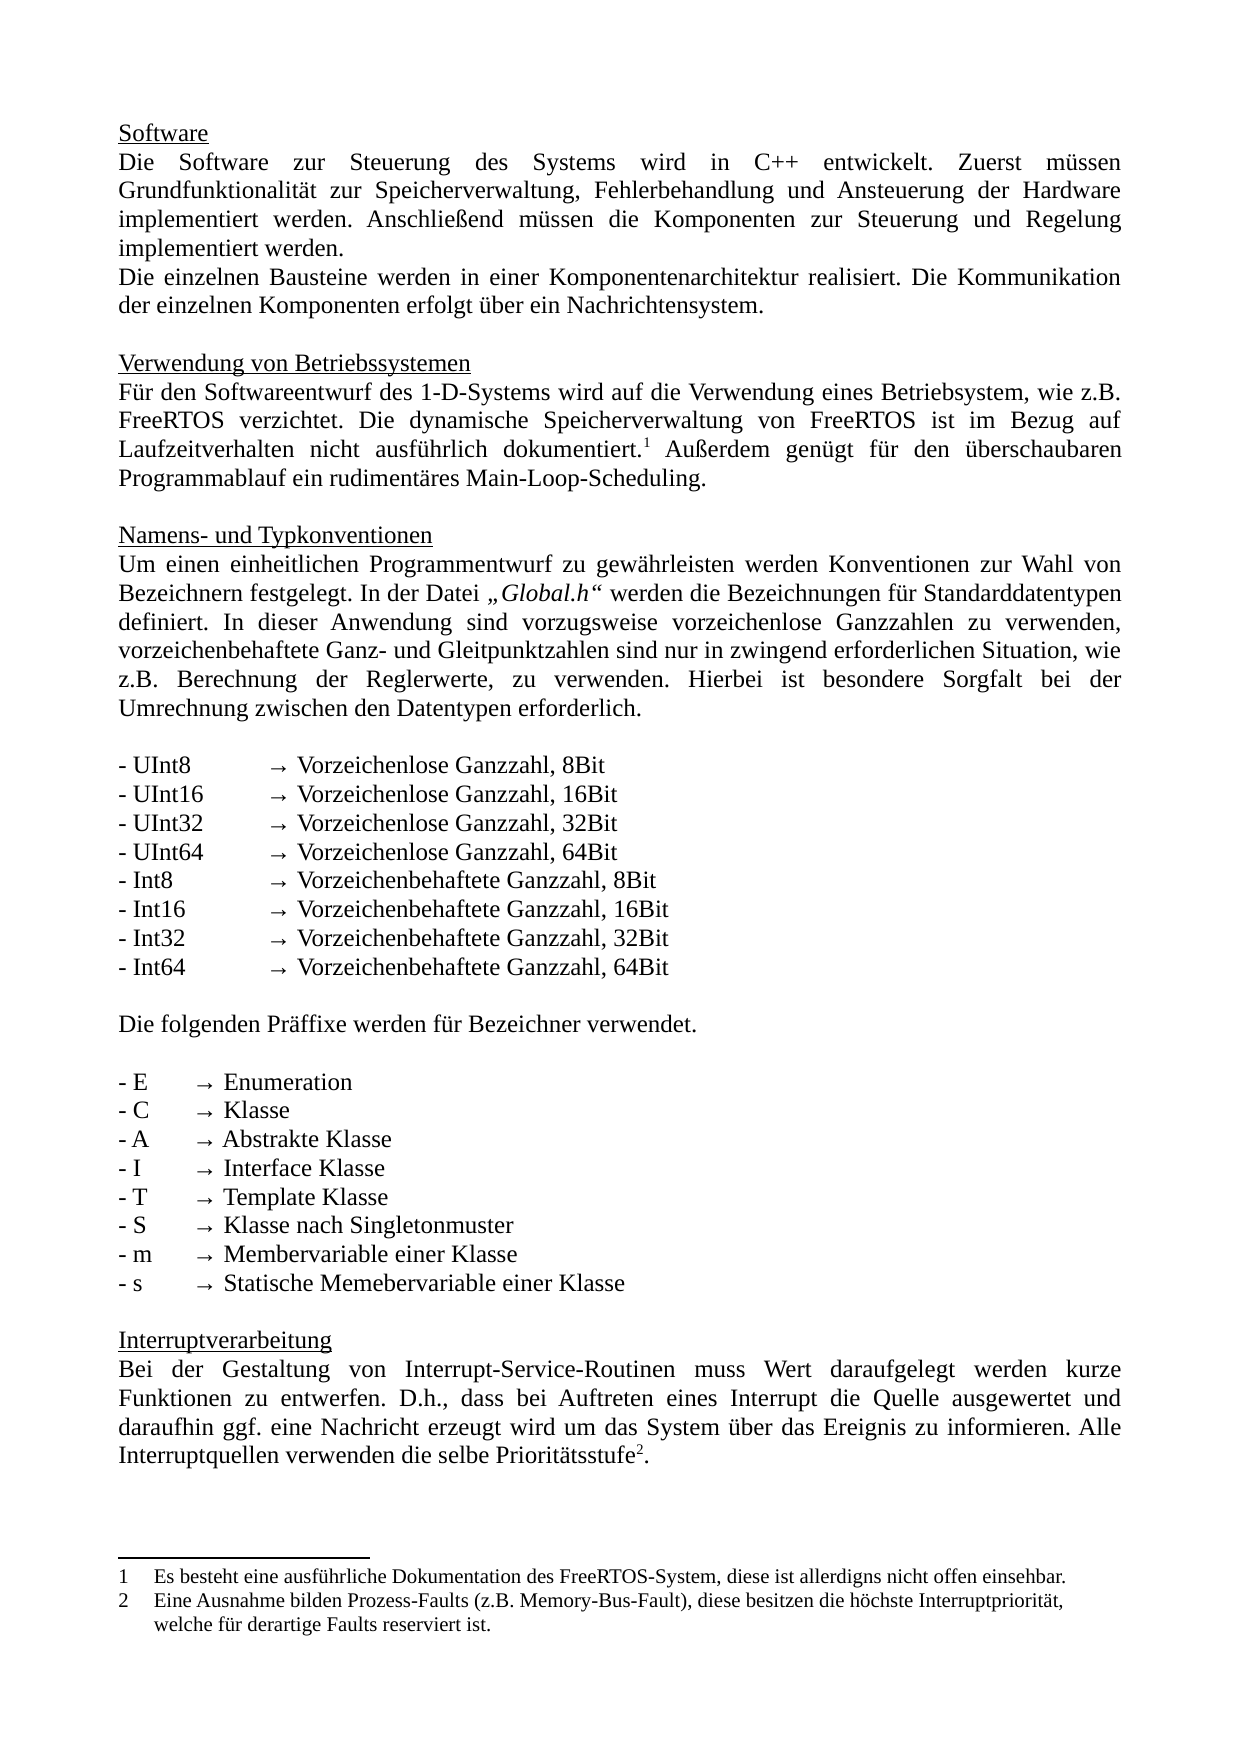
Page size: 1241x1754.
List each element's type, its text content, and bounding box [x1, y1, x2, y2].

text Um einen einheitlichen Programmentwurf zu gewährleisten werden Konventionen zur Wahl von Bezeichnern festgelegt. In der Datei „Global.h“ werden die Bezeichnungen für Standarddatentypen definiert. In dieser Anwendung sind vorzugsweise vorzeichenlose Ganzzahlen zu verwenden, vorzeichenbehaftete Ganz- und Gleitpunktzahlen sind nur in zwingend erforderlichen Situation, wie z.B. Berechnung der Reglerwerte, zu verwenden. Hierbei ist besondere Sorgfalt bei der Umrechnung zwischen den Datentypen erforderlich. [118, 549, 1122, 722]
text - Int16 → Vorzeichenbehaftete Ganzzahl, 16Bit [118, 894, 1122, 923]
text - m → Membervariable einer Klasse [118, 1239, 1122, 1268]
text Es besteht eine ausführliche Dokumentation des FreeRTOS-System, diese ist allerdigns nicht offen einsehbar. [118, 1564, 1122, 1588]
text Interruptverarbeitung [118, 1326, 1122, 1354]
text - I → Interface Klasse [118, 1153, 1122, 1182]
text - UInt64 → Vorzeichenlose Ganzzahl, 64Bit [118, 837, 1122, 866]
text - UInt16 → Vorzeichenlose Ganzzahl, 16Bit [118, 779, 1122, 808]
text Software [118, 118, 1122, 147]
text - A → Abstrakte Klasse [118, 1124, 1122, 1153]
text Verwendung von Betriebssystemen [118, 348, 1122, 377]
text - UInt32 → Vorzeichenlose Ganzzahl, 32Bit [118, 808, 1122, 837]
text Die folgenden Präffixe werden für Bezeichner verwendet. [118, 1009, 1122, 1038]
text - E → Enumeration [118, 1067, 1122, 1096]
text - Int8 → Vorzeichenbehaftete Ganzzahl, 8Bit [118, 866, 1122, 894]
text Die Software zur Steuerung des Systems wird in C++ entwickelt. Zuerst müssen Grundfunktionalität zur Speicherverwaltung, Fehlerbehandlung und Ansteuerung der Hardware implementiert werden. Anschließend müssen die Komponenten zur Steuerung und Regelung implementiert werden. [118, 147, 1122, 262]
text Für den Softwareentwurf des 1-D-Systems wird auf die Verwendung eines Betriebsystem, wie z.B. FreeRTOS verzichtet. Die dynamische Speicherverwaltung von FreeRTOS ist im Bezug auf Laufzeitverhalten nicht ausführlich dokumentiert. Außerdem genügt für den überschaubaren Programmablauf ein rudimentäres Main-Loop-Scheduling. [118, 377, 1122, 492]
text Die einzelnen Bausteine werden in einer Komponentenarchitektur realisiert. Die Kommunikation der einzelnen Komponenten erfolgt über ein Nachrichtensystem. [118, 262, 1122, 319]
text - UInt8 → Vorzeichenlose Ganzzahl, 8Bit [118, 751, 1122, 779]
text - s → Statische Memebervariable einer Klasse [118, 1268, 1122, 1297]
text - S → Klasse nach Singletonmuster [118, 1211, 1122, 1239]
text - C → Klasse [118, 1096, 1122, 1124]
text Eine Ausnahme bilden Prozess-Faults (z.B. Memory-Bus-Fault), diese besitzen die höchste Interruptpriorität, welche für derartige Faults reserviert ist. [118, 1588, 1122, 1636]
text - T → Template Klasse [118, 1182, 1122, 1211]
text - Int32 → Vorzeichenbehaftete Ganzzahl, 32Bit [118, 923, 1122, 952]
text - Int64 → Vorzeichenbehaftete Ganzzahl, 64Bit [118, 952, 1122, 981]
text Bei der Gestaltung von Interrupt-Service-Routinen muss Wert daraufgelegt werden kurze Funktionen zu entwerfen. D.h., dass bei Auftreten eines Interrupt die Quelle ausgewertet und daraufhin ggf. eine Nachricht erzeugt wird um das System über das Ereignis zu informieren. Alle Interruptquellen verwenden die selbe Prioritätsstufe. [118, 1354, 1122, 1469]
text Namens- und Typkonventionen [118, 521, 1122, 549]
